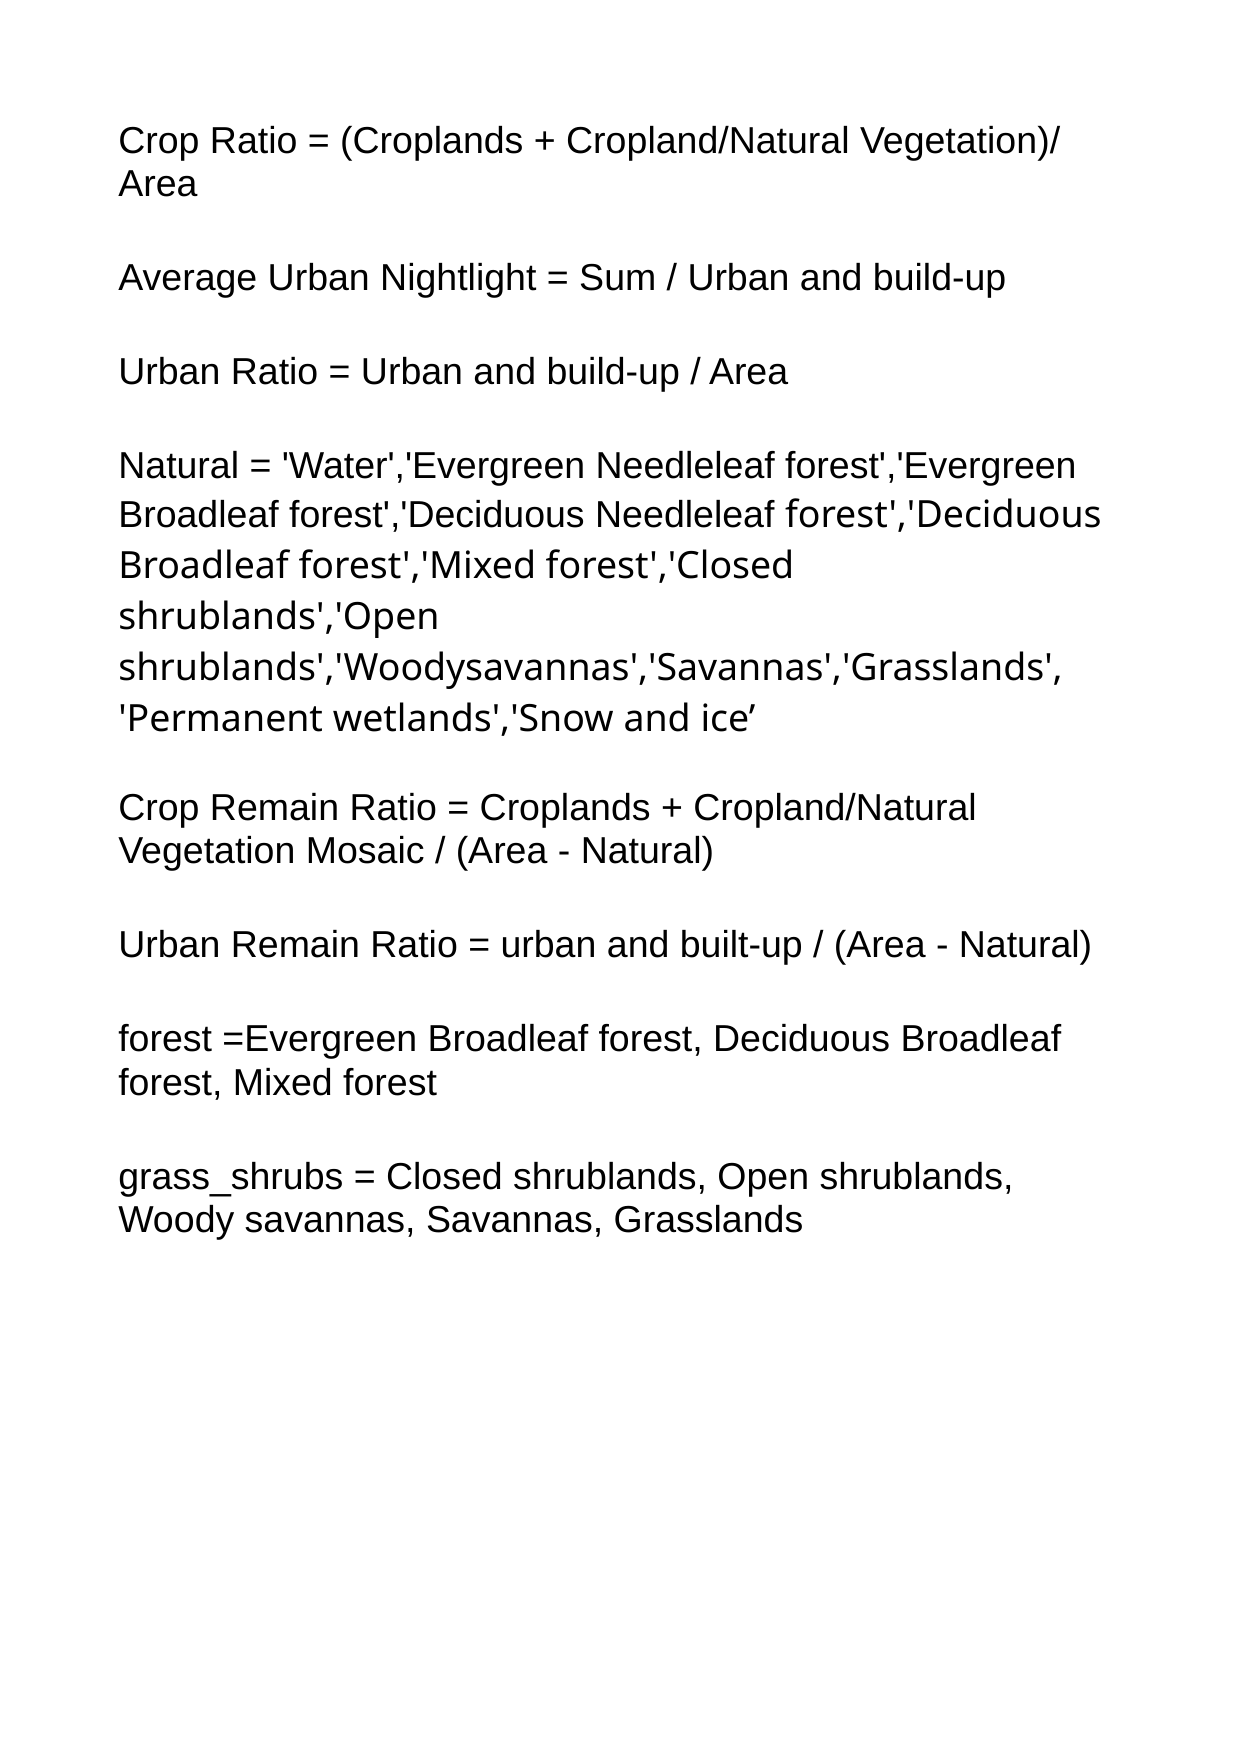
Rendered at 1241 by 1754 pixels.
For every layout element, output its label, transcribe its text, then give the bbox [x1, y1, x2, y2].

text 'Permanent wetlands','Snow and ice’ [118, 691, 1122, 742]
text grass_shrubs = Closed shrublands, Open shrublands, Woody savannas, Savannas, Grasslands [118, 1154, 1122, 1240]
text forest =Evergreen Broadleaf forest, Deciduous Broadleaf forest, Mixed forest [118, 1017, 1122, 1103]
text Crop Ratio = (Croplands + Cropland/Natural Vegetation)/ Area [118, 118, 1122, 204]
text Crop Remain Ratio = Croplands + Cropland/Natural Vegetation Mosaic / (Area - Natural) [118, 785, 1122, 871]
text Urban Ratio = Urban and build-up / Area [118, 349, 1122, 393]
text Urban Remain Ratio = urban and built-up / (Area - Natural) [118, 922, 1122, 966]
text Natural = 'Water','Evergreen Needleleaf forest','Evergreen Broadleaf forest','Deciduous Needleleaf forest','Deciduous Broadleaf forest','Mixed forest','Closed shrublands','Open shrublands','Woodysavannas','Savannas','Grasslands', [118, 444, 1122, 691]
text Average Urban Nightlight = Sum / Urban and build-up [118, 255, 1122, 298]
